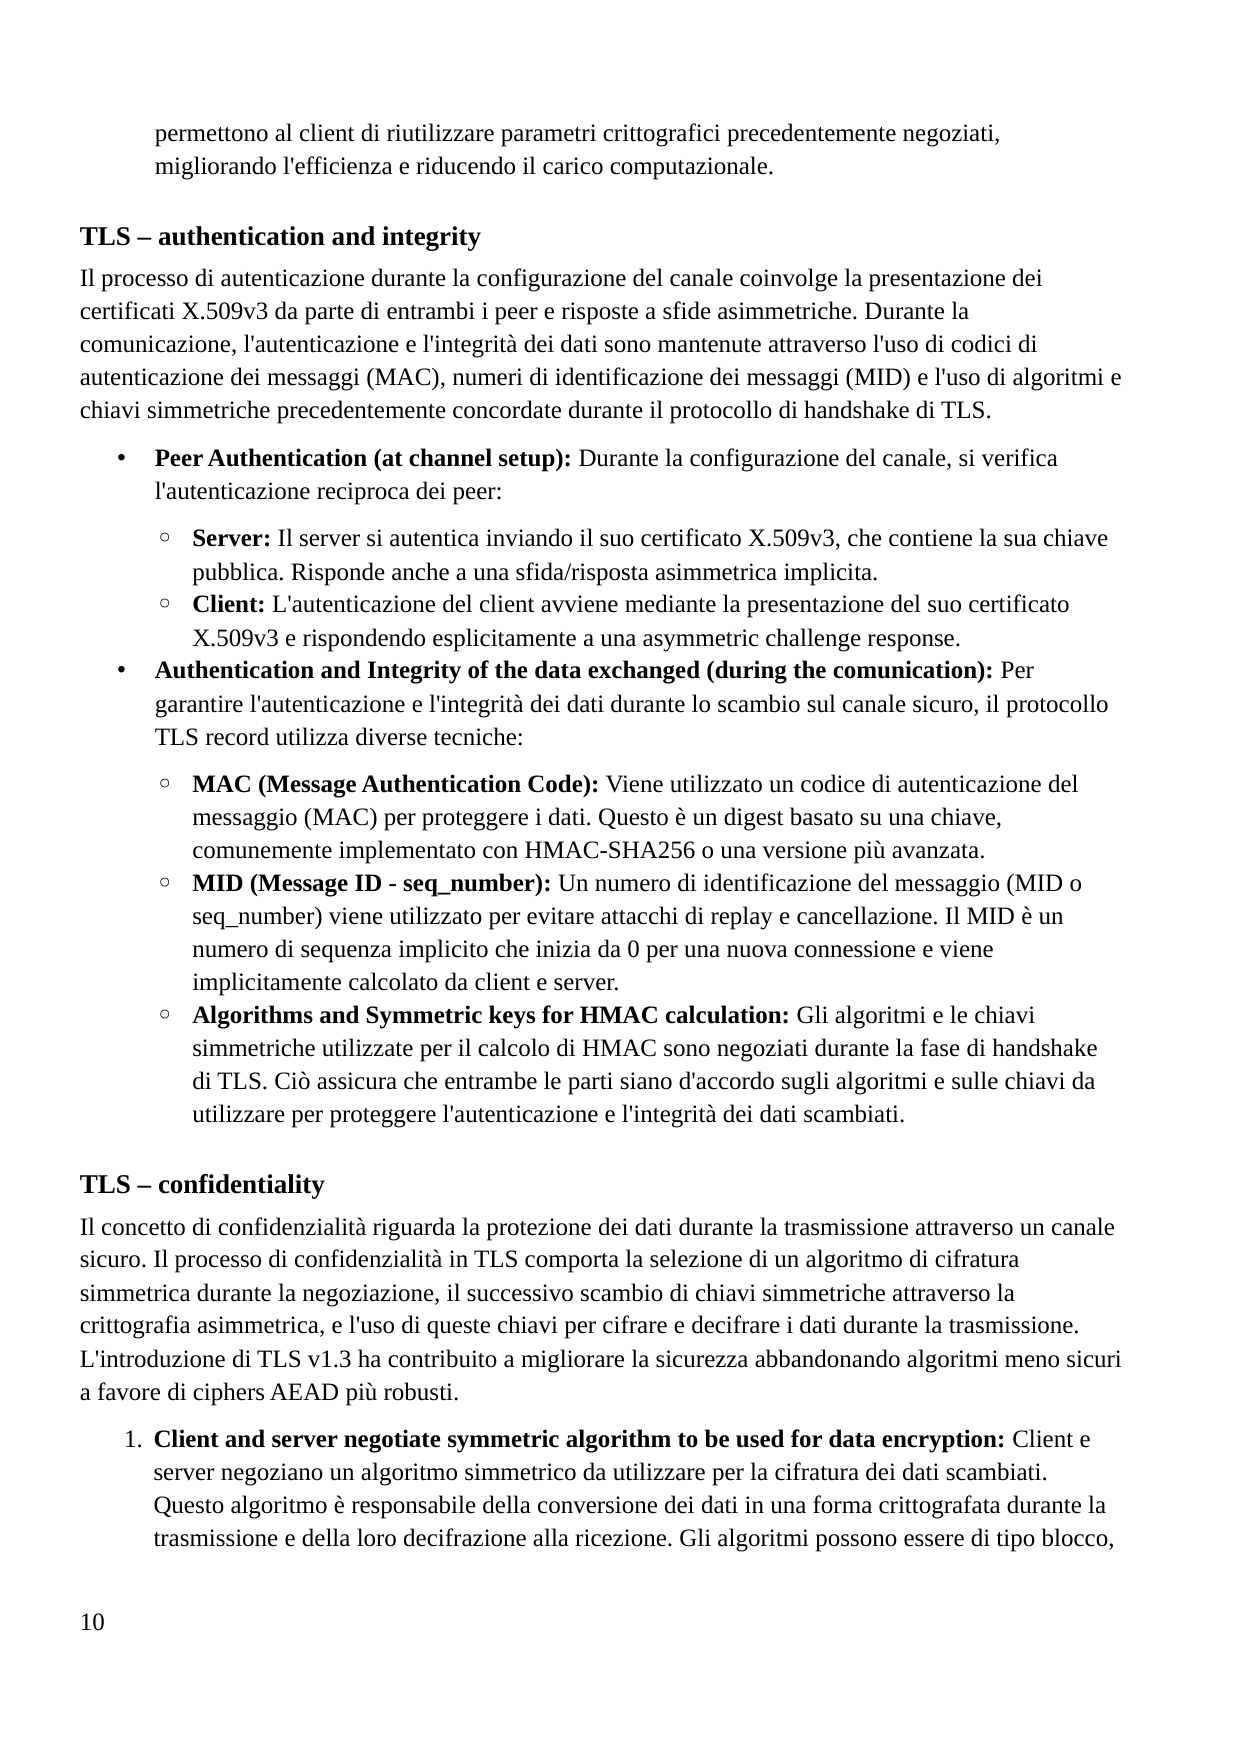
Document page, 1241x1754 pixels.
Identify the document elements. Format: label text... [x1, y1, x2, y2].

text Il concetto di confidenzialità riguarda la protezione dei dati durante la trasmissione attraverso un canale sicuro. Il processo di confidenzialità in TLS comporta la selezione di un algoritmo di cifratura simmetrica durante la negoziazione, il successivo scambio di chiavi simmetriche attraverso la crittografia asimmetrica, e l'uso di queste chiavi per cifrare e decifrare i dati durante la trasmissione. L'introduzione di TLS v1.3 ha contribuito a migliorare la sicurezza abbandonando algoritmi meno sicuri a favore di ciphers AEAD più robusti. [79, 1212, 1122, 1405]
list Authentication and Integrity of the data exchanged (during the comunication): Per garantire l'autenticazione e l'integrità dei dati durante lo scambio sul canale sicuro, il protocollo TLS record utilizza diverse tecniche: [117, 656, 1122, 750]
list Server: Il server si autentica inviando il suo certificato X.509v3, che contiene la sua chiave pubblica. Risponde anche a una sfida/risposta asimmetrica implicita. [154, 523, 1122, 585]
list MID (Message ID - seq_number): Un numero di identificazione del messaggio (MID o seq_number) viene utilizzato per evitare attacchi di replay e cancellazione. Il MID è un numero di sequenza implicito che inizia da 0 per una nuova connessione e viene implicitamente calcolato da client e server. [154, 868, 1122, 996]
list Peer Authentication (at channel setup): Durante la configurazione del canale, si verifica l'autenticazione reciproca dei peer: [117, 443, 1122, 505]
subtitle TLS – authentication and integrity [79, 219, 1122, 251]
list permettono al client di riutilizzare parametri crittografici precedentemente negoziati, migliorando l'efficienza e riducendo il carico computazionale. [117, 118, 1122, 180]
text Il processo di autenticazione durante la configurazione del canale coinvolge la presentazione dei certificati X.509v3 da parte di entrambi i peer e risposte a sfide asimmetriche. Durante la comunicazione, l'autenticazione e l'integrità dei dati sono mantenute attraverso l'uso di codici di autenticazione dei messaggi (MAC), numeri di identificazione dei messaggi (MID) e l'uso di algoritmi e chiavi simmetriche precedentemente concordate durante il protocollo di handshake di TLS. [79, 263, 1122, 424]
list Client: L'autenticazione del client avviene mediante la presentazione del suo certificato X.509v3 e rispondendo esplicitamente a una asymmetric challenge response. [154, 589, 1122, 651]
list Client and server negotiate symmetric algorithm to be used for data encryption: Client e server negoziano un algoritmo simmetrico da utilizzare per la cifratura dei dati scambiati. Questo algoritmo è responsabile della conversione dei dati in una forma crittografata durante la trasmissione e della loro decifrazione alla ricezione. Gli algoritmi possono essere di tipo blocco, [124, 1424, 1122, 1552]
subtitle TLS – confidentiality [79, 1168, 1122, 1199]
list MAC (Message Authentication Code): Viene utilizzato un codice di autenticazione del messaggio (MAC) per proteggere i dati. Questo è un digest basato su una chiave, comunemente implementato con HMAC-SHA256 o una versione più avanzata. [154, 769, 1122, 864]
list Algorithms and Symmetric keys for HMAC calculation: Gli algoritmi e le chiavi simmetriche utilizzate per il calcolo di HMAC sono negoziati durante la fase di handshake di TLS. Ciò assicura che entrambe le parti siano d'accordo sugli algoritmi e sulle chiavi da utilizzare per proteggere l'autenticazione e l'integrità dei dati scambiati. [154, 1000, 1122, 1128]
